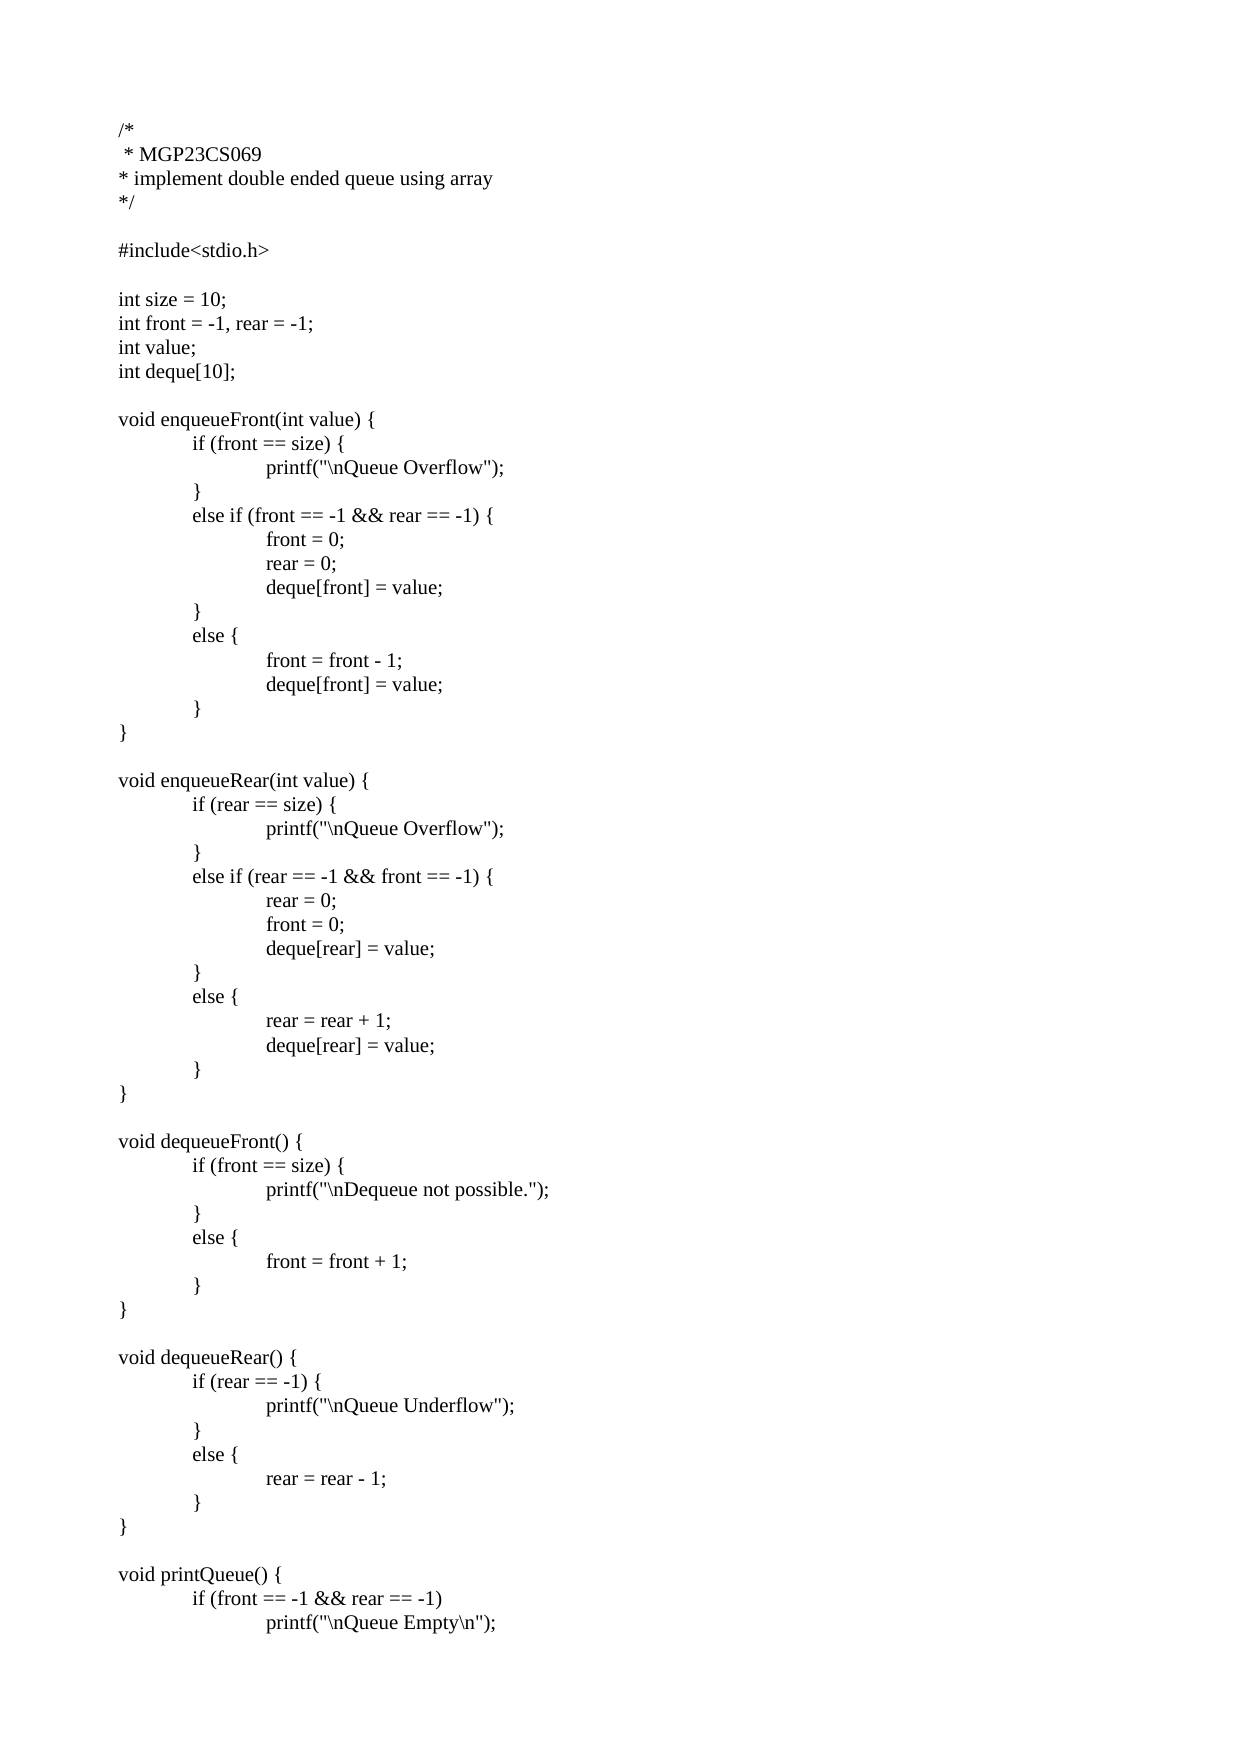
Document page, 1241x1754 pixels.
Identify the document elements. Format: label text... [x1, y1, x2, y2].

text rear = 0; [118, 888, 1122, 912]
text } [118, 1273, 1122, 1297]
text if (rear == -1) { [118, 1369, 1122, 1393]
text else { [118, 1442, 1122, 1466]
text } [118, 599, 1122, 623]
text deque[rear] = value; [118, 936, 1122, 960]
text deque[rear] = value; [118, 1032, 1122, 1057]
text if (rear == size) { [118, 792, 1122, 816]
text void printQueue() { [118, 1562, 1122, 1586]
text } [118, 1081, 1122, 1105]
text printf("\nQueue Empty\n"); [118, 1610, 1122, 1634]
text if (front == size) { [118, 1153, 1122, 1177]
text else if (rear == -1 && front == -1) { [118, 864, 1122, 888]
text } [118, 696, 1122, 720]
text int deque[10]; [118, 359, 1122, 383]
text } [118, 1057, 1122, 1081]
text } [118, 479, 1122, 503]
text } [118, 960, 1122, 984]
text if (front == size) { [118, 431, 1122, 455]
text front = front - 1; [118, 647, 1122, 672]
text } [118, 840, 1122, 864]
text if (front == -1 && rear == -1) [118, 1586, 1122, 1610]
text printf("\nQueue Underflow"); [118, 1393, 1122, 1417]
text void enqueueRear(int value) { [118, 768, 1122, 792]
text void dequeueRear() { [118, 1345, 1122, 1369]
text */ [118, 190, 1122, 214]
text printf("\nDequeue not possible."); [118, 1177, 1122, 1201]
text } [118, 1417, 1122, 1442]
text } [118, 720, 1122, 744]
text else { [118, 984, 1122, 1008]
text front = 0; [118, 912, 1122, 936]
text deque[front] = value; [118, 575, 1122, 599]
text else if (front == -1 && rear == -1) { [118, 503, 1122, 527]
text front = 0; [118, 527, 1122, 551]
text } [118, 1201, 1122, 1225]
text int value; [118, 335, 1122, 359]
text front = front + 1; [118, 1249, 1122, 1273]
text void dequeueFront() { [118, 1129, 1122, 1153]
text deque[front] = value; [118, 672, 1122, 696]
text printf("\nQueue Overflow"); [118, 455, 1122, 479]
text rear = rear + 1; [118, 1008, 1122, 1032]
text /* [118, 118, 1122, 142]
text } [118, 1514, 1122, 1538]
text * MGP23CS069 [118, 142, 1122, 166]
text rear = 0; [118, 551, 1122, 575]
text printf("\nQueue Overflow"); [118, 816, 1122, 840]
text } [118, 1490, 1122, 1514]
text int size = 10; [118, 287, 1122, 311]
text } [118, 1297, 1122, 1321]
text int front = -1, rear = -1; [118, 311, 1122, 335]
text else { [118, 623, 1122, 647]
text * implement double ended queue using array [118, 166, 1122, 190]
text void enqueueFront(int value) { [118, 407, 1122, 431]
text #include<stdio.h> [118, 238, 1122, 262]
text rear = rear - 1; [118, 1466, 1122, 1490]
text else { [118, 1225, 1122, 1249]
